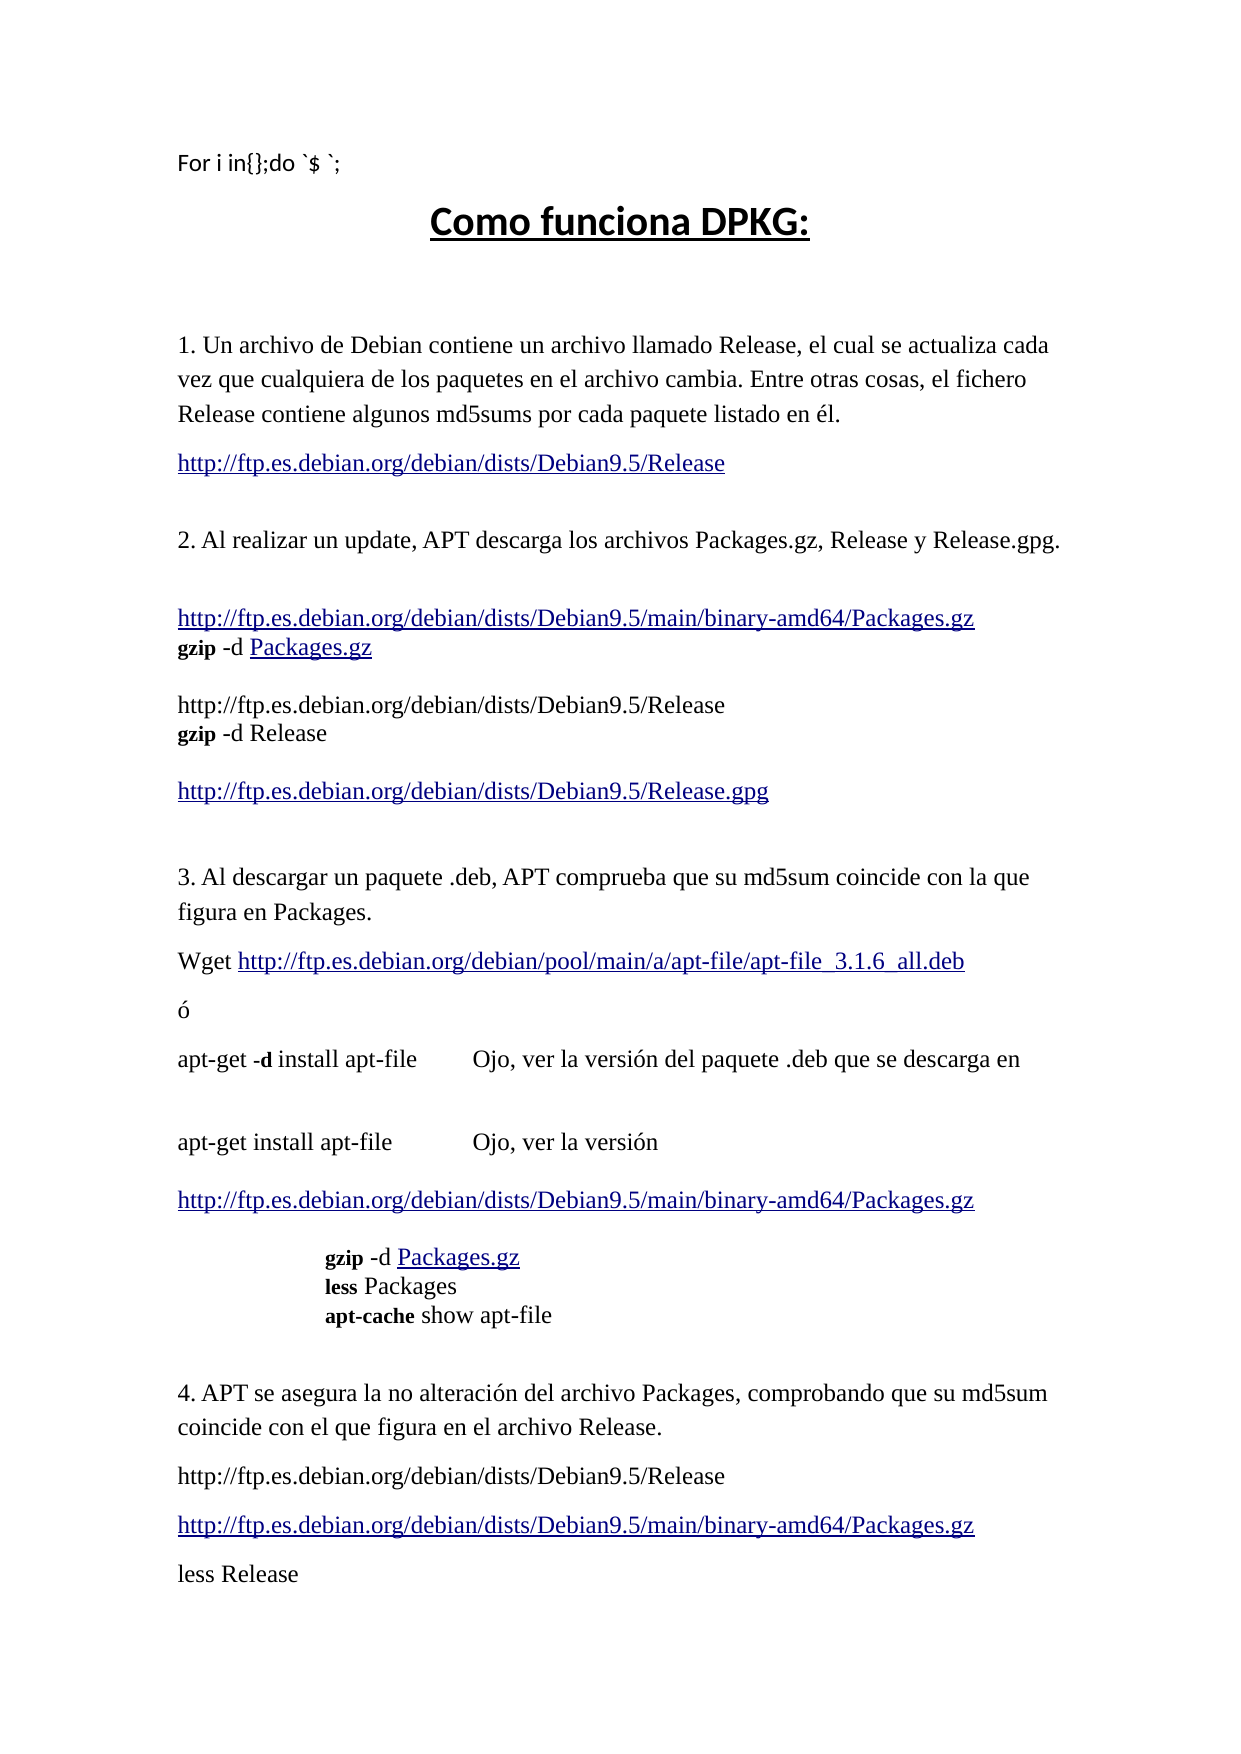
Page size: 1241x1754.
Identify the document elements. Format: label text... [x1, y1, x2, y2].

text gzip -d Release [177, 718, 1063, 747]
text 2. Al realizar un update, APT descarga los archivos Packages.gz, Release y Release.gpg. [177, 526, 1063, 554]
text http://ftp.es.debian.org/debian/dists/Debian9.5/main/binary-amd64/Packages.gz [177, 603, 1063, 632]
text http://ftp.es.debian.org/debian/dists/Debian9.5/Release.gpg [177, 776, 1063, 805]
text 1. Un archivo de Debian contiene un archivo llamado Release, el cual se actualiza cada vez que cualquiera de los paquetes en el archivo cambia. Entre otras cosas, el fichero Release contiene algunos md5sums por cada paquete listado en él. [177, 330, 1063, 427]
text less Release [177, 1559, 1063, 1588]
text gzip -d Packages.gz [177, 632, 1063, 661]
text http://ftp.es.debian.org/debian/dists/Debian9.5/main/binary-amd64/Packages.gz [177, 1185, 1063, 1214]
text less Packages [325, 1271, 1063, 1300]
text apt-get install apt-file Ojo, ver la versión [177, 1127, 1063, 1156]
text gzip -d Packages.gz [325, 1242, 1063, 1271]
text apt-get -d install apt-file Ojo, ver la versión del paquete .deb que se descarga en [177, 1044, 1063, 1107]
text For i in{};do `$ `; [177, 148, 1063, 178]
text http://ftp.es.debian.org/debian/dists/Debian9.5/main/binary-amd64/Packages.gz [177, 1510, 1063, 1539]
text http://ftp.es.debian.org/debian/dists/Debian9.5/Release [177, 448, 1063, 477]
text Wget http://ftp.es.debian.org/debian/pool/main/a/apt-file/apt-file_3.1.6_all.deb [177, 946, 1063, 974]
text 4. APT se asegura la no alteración del archivo Packages, comprobando que su md5sum coincide con el que figura en el archivo Release. [177, 1378, 1063, 1441]
text apt-cache show apt-file [325, 1300, 1063, 1329]
text 3. Al descargar un paquete .deb, APT comprueba que su md5sum coincide con la que figura en Packages. [177, 862, 1063, 925]
text Como funciona DPKG: [177, 195, 1063, 246]
text ó [177, 995, 1063, 1023]
text http://ftp.es.debian.org/debian/dists/Debian9.5/Release [177, 690, 1063, 718]
text http://ftp.es.debian.org/debian/dists/Debian9.5/Release [177, 1461, 1063, 1490]
